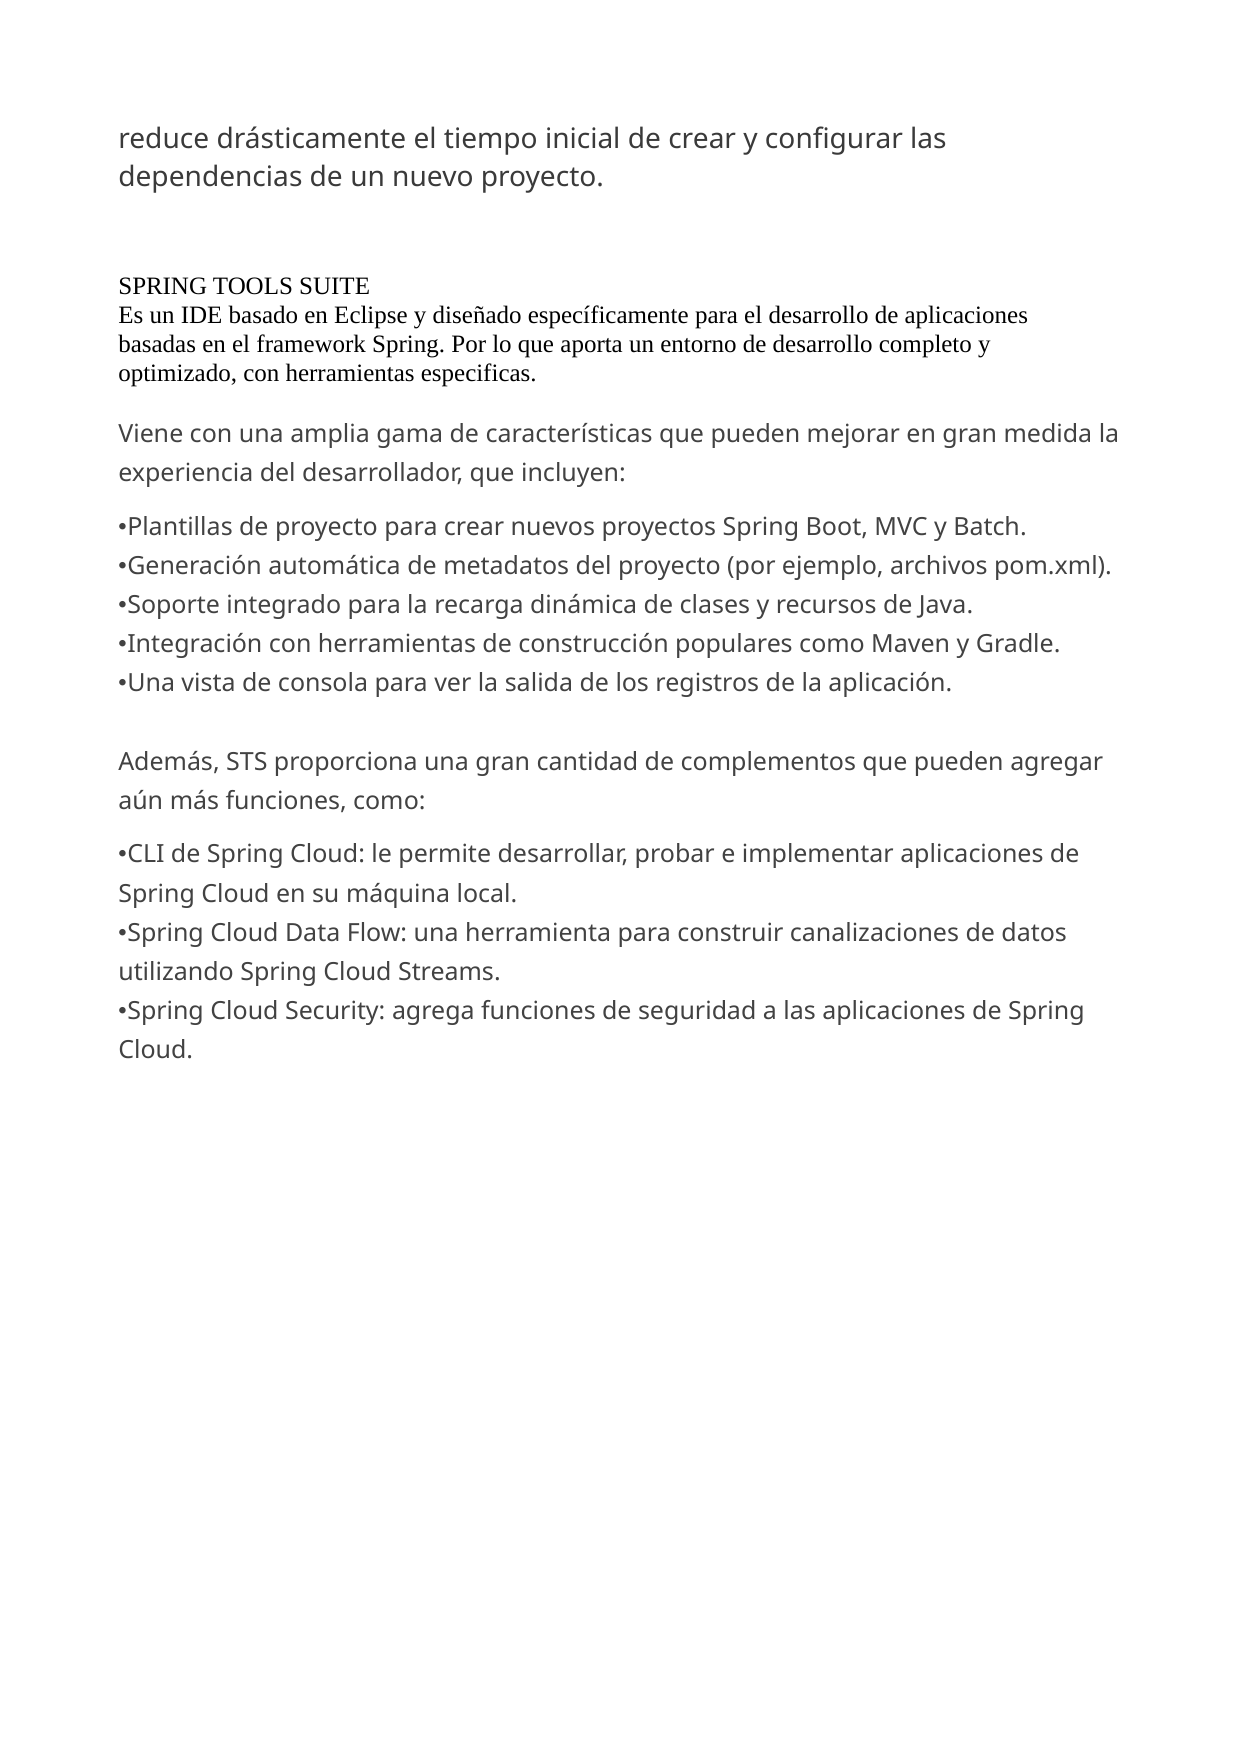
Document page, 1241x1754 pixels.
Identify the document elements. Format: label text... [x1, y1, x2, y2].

list Generación automática de metadatos del proyecto (por ejemplo, archivos pom.xml). [118, 547, 1122, 581]
text optimizado, con herramientas especificas. [118, 358, 1122, 386]
text basadas en el framework Spring. Por lo que aporta un entorno de desarrollo completo y [118, 329, 1122, 358]
text SPRING TOOLS SUITE [118, 271, 1122, 300]
list Integración con herramientas de construcción populares como Maven y Gradle. [118, 626, 1122, 660]
text Viene con una amplia gama de características que pueden mejorar en gran medida la experiencia del desarrollador, que incluyen: [118, 415, 1122, 488]
list Spring Cloud Security: agrega funciones de seguridad a las aplicaciones de Spring Cloud. [118, 993, 1122, 1066]
text Es un IDE basado en Eclipse y diseñado específicamente para el desarrollo de aplicaciones [118, 300, 1122, 329]
list Plantillas de proyecto para crear nuevos proyectos Spring Boot, MVC y Batch. [118, 508, 1122, 542]
list Una vista de consola para ver la salida de los registros de la aplicación. [118, 665, 1122, 699]
list CLI de Spring Cloud: le permite desarrollar, probar e implementar aplicaciones de Spring Cloud en su máquina local. [118, 836, 1122, 909]
list Soporte integrado para la recarga dinámica de clases y recursos de Java. [118, 586, 1122, 621]
list Spring Cloud Data Flow: una herramienta para construir canalizaciones de datos utilizando Spring Cloud Streams. [118, 914, 1122, 988]
text reduce drásticamente el tiempo inicial de crear y configurar las dependencias de un nuevo proyecto. [118, 118, 1122, 195]
text Además, STS proporciona una gran cantidad de complementos que pueden agregar aún más funciones, como: [118, 743, 1122, 816]
